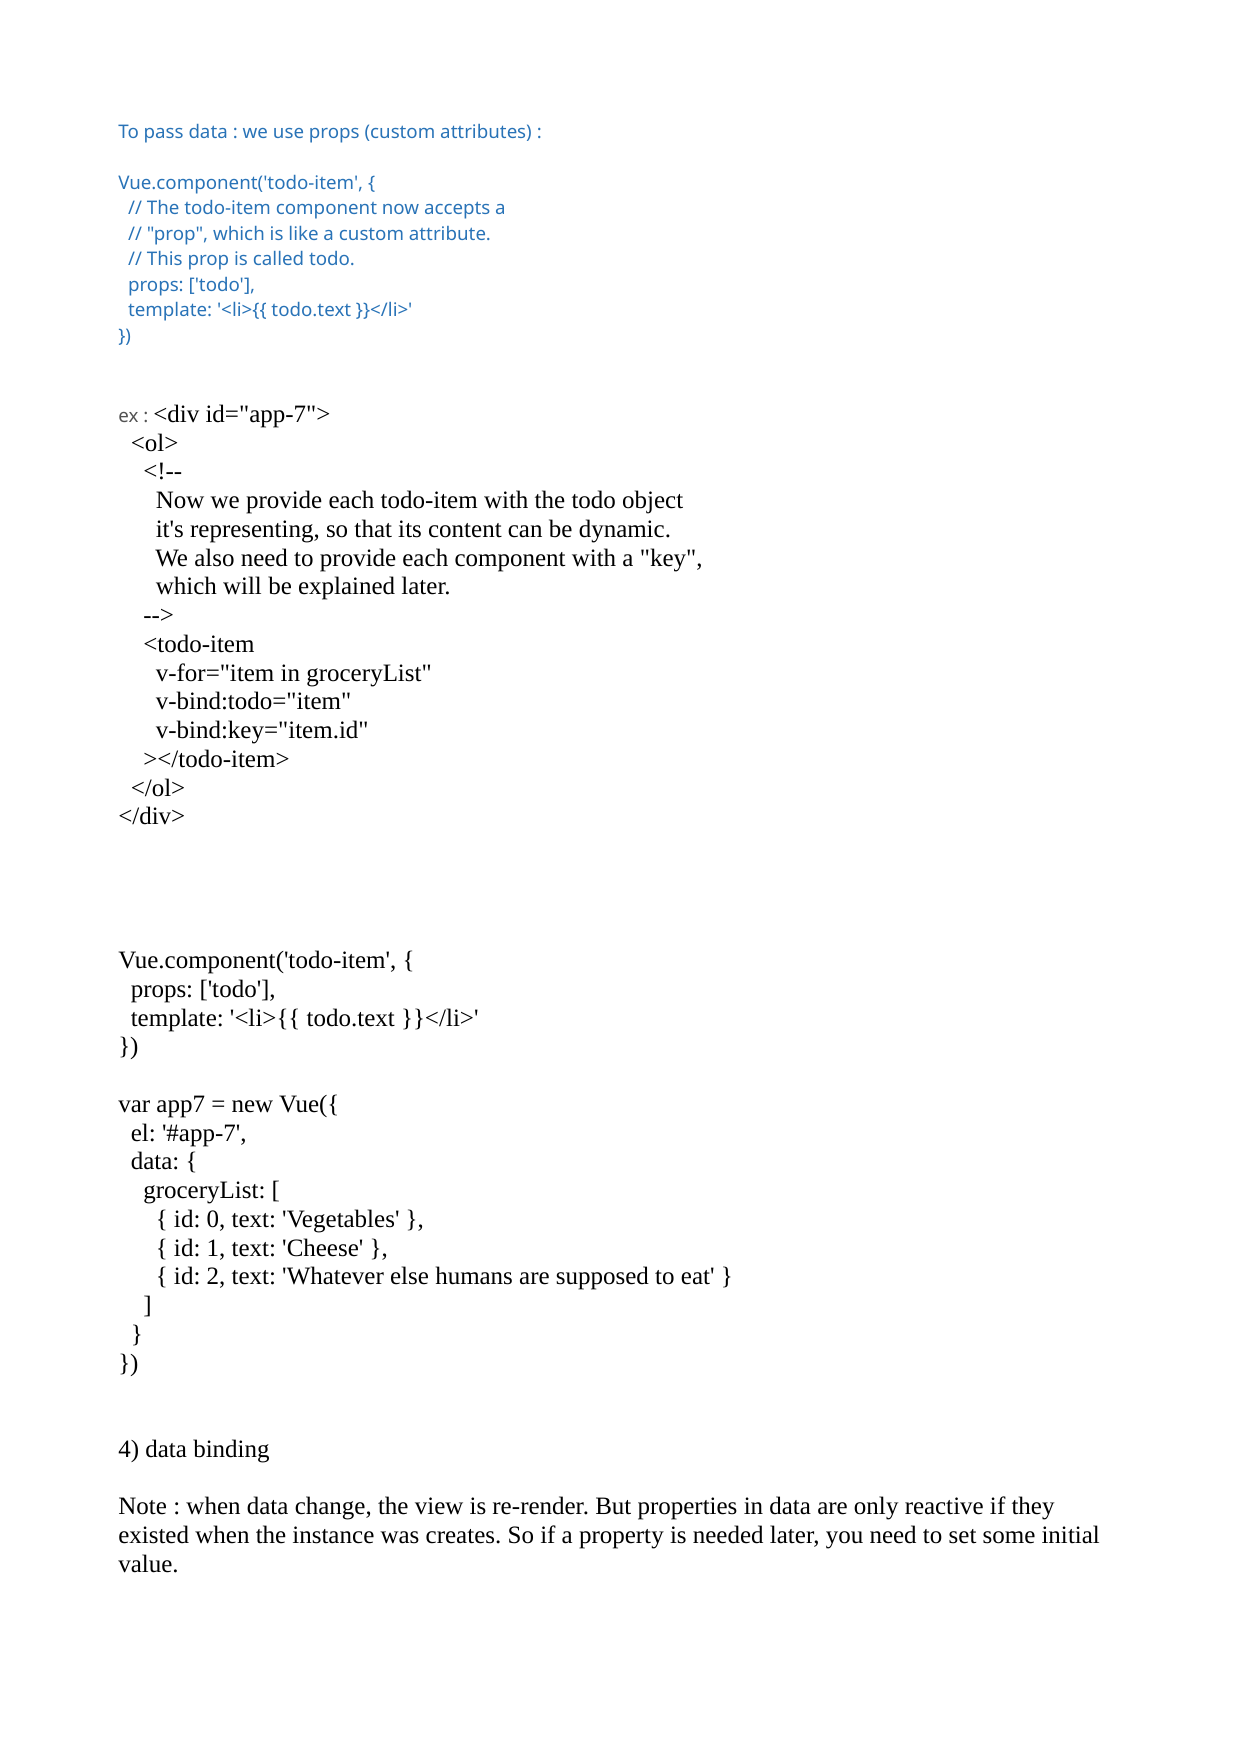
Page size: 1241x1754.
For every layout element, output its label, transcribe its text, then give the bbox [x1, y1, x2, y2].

text el: '#app-7', [118, 1118, 1122, 1146]
text Vue.component('todo-item', { [118, 169, 1122, 195]
text Note : when data change, the view is re-render. But properties in data are only reactive if they existed when the instance was creates. So if a property is needed later, you need to set some initial value. [118, 1491, 1122, 1578]
text { id: 2, text: 'Whatever else humans are supposed to eat' } [118, 1261, 1122, 1290]
text v-bind:key="item.id" [118, 715, 1122, 744]
text // "prop", which is like a custom attribute. [118, 220, 1122, 246]
text --> [118, 600, 1122, 629]
text ></todo-item> [118, 744, 1122, 773]
text 4) data binding [118, 1434, 1122, 1463]
text { id: 1, text: 'Cheese' }, [118, 1233, 1122, 1261]
text props: ['todo'], [118, 271, 1122, 297]
text Now we provide each todo-item with the todo object [118, 485, 1122, 514]
text <ol> [118, 428, 1122, 456]
text { id: 0, text: 'Vegetables' }, [118, 1204, 1122, 1233]
text Vue.component('todo-item', { [118, 945, 1122, 974]
text data: { [118, 1146, 1122, 1175]
text <!-- [118, 456, 1122, 485]
text template: '<li>{{ todo.text }}</li>' [118, 1003, 1122, 1031]
text We also need to provide each component with a "key", [118, 543, 1122, 571]
text }) [118, 1348, 1122, 1376]
text ] [118, 1290, 1122, 1319]
text }) [118, 1031, 1122, 1060]
text v-bind:todo="item" [118, 686, 1122, 715]
text props: ['todo'], [118, 974, 1122, 1003]
text which will be explained later. [118, 571, 1122, 600]
text </div> [118, 801, 1122, 830]
text }) [118, 322, 1122, 348]
text // This prop is called todo. [118, 246, 1122, 271]
text To pass data : we use props (custom attributes) : [118, 118, 1122, 144]
text <todo-item [118, 629, 1122, 658]
text template: '<li>{{ todo.text }}</li>' [118, 297, 1122, 322]
text v-for="item in groceryList" [118, 658, 1122, 686]
text ex : <div id="app-7"> [118, 399, 1122, 428]
text // The todo-item component now accepts a [118, 195, 1122, 220]
text } [118, 1319, 1122, 1348]
text var app7 = new Vue({ [118, 1089, 1122, 1118]
text it's representing, so that its content can be dynamic. [118, 514, 1122, 543]
text groceryList: [ [118, 1175, 1122, 1204]
text </ol> [118, 773, 1122, 801]
